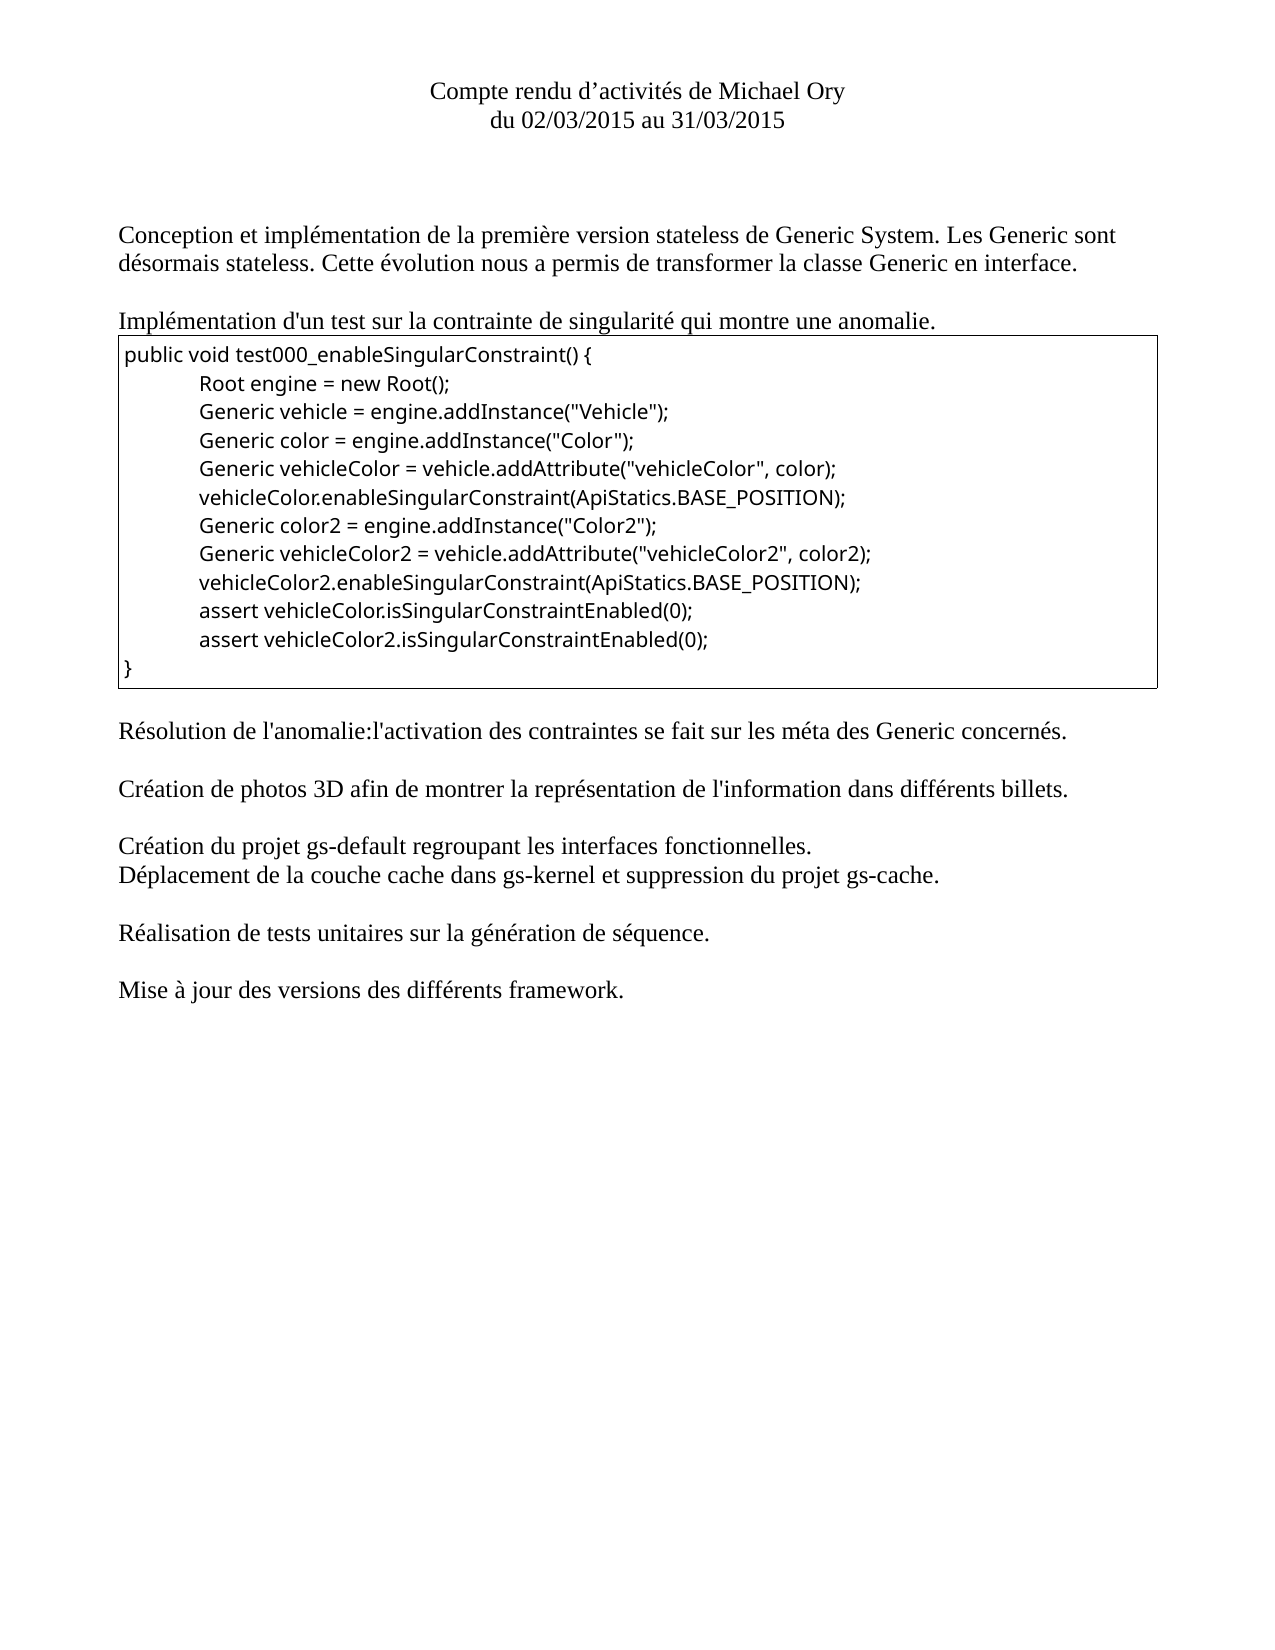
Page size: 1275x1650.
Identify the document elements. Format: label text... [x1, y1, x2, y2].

text Résolution de l'anomalie:l'activation des contraintes se fait sur les méta des Generic concernés. [118, 716, 1157, 745]
text Mise à jour des versions des différents framework. [118, 975, 1157, 1004]
text Compte rendu d’activités de Michael Ory [118, 76, 1157, 105]
text Création du projet gs-default regroupant les interfaces fonctionnelles. [118, 831, 1157, 860]
text Déplacement de la couche cache dans gs-kernel et suppression du projet gs-cache. [118, 860, 1157, 889]
text Implémentation d'un test sur la contrainte de singularité qui montre une anomalie. [118, 306, 1157, 335]
text Conception et implémentation de la première version stateless de Generic System. Les Generic sont désormais stateless. Cette évolution nous a permis de transformer la classe Generic en interface. [118, 220, 1157, 277]
text du 02/03/2015 au 31/03/2015 [118, 105, 1157, 133]
table_header public void test000_enableSingularConstraint() { Root engine = new Root(); Generic vehicle = engine.addInstance("Vehicle"); Generic color = engine.addInstance("Color"); Generic vehicleColor = vehicle.addAttribute("vehicleColor", color); vehicleColor.enableSingularConstraint(ApiStatics.BASE_POSITION); Generic color2 = engine.addInstance("Color2"); Generic vehicleColor2 = vehicle.addAttribute("vehicleColor2", color2); vehicleColor2.enableSingularConstraint(ApiStatics.BASE_POSITION); assert vehicleColor.isSingularConstraintEnabled(0); assert vehicleColor2.isSingularConstraintEnabled(0); } [119, 336, 1157, 687]
text Réalisation de tests unitaires sur la génération de séquence. [118, 918, 1157, 946]
text Création de photos 3D afin de montrer la représentation de l'information dans différents billets. [118, 774, 1157, 803]
